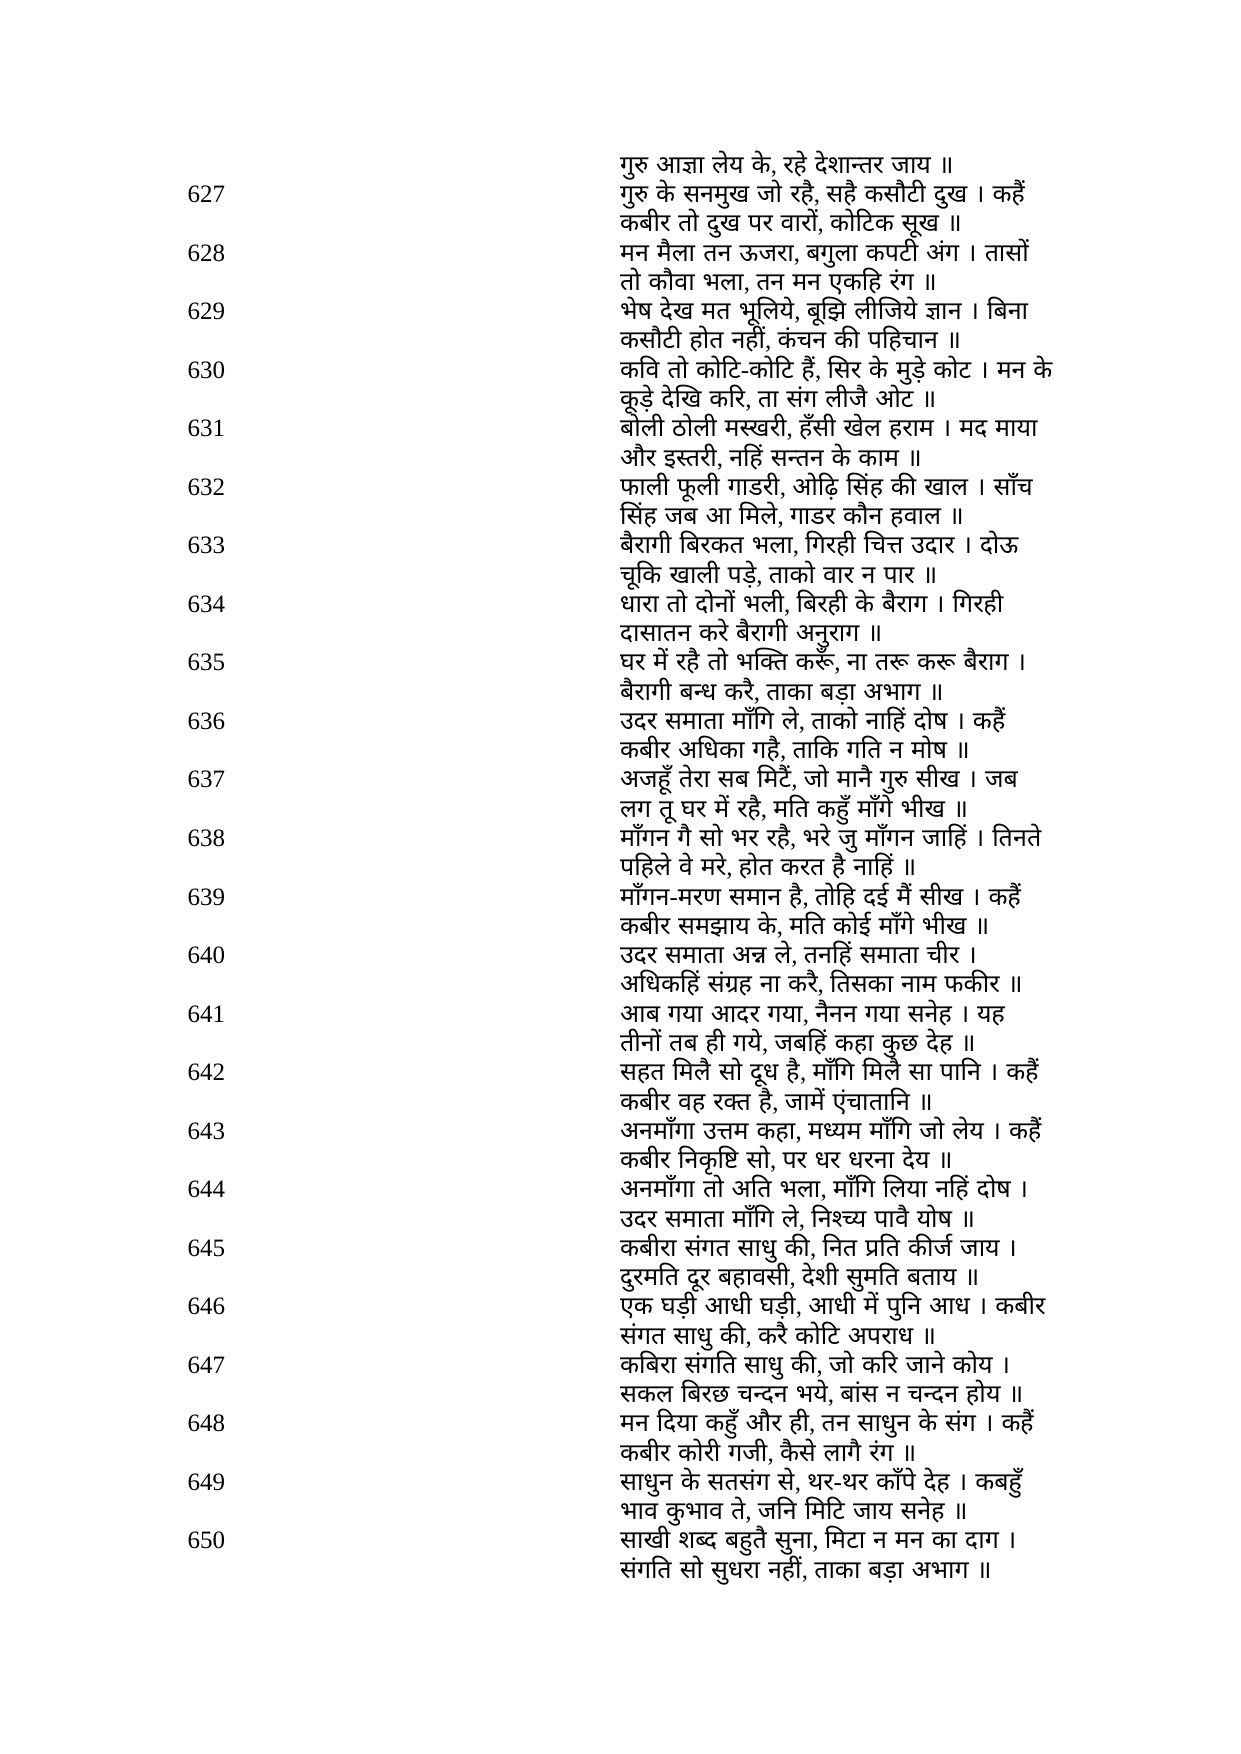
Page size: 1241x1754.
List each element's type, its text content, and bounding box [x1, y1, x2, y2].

table_cell 647 [188, 1350, 620, 1408]
table_cell 631 [188, 414, 620, 472]
table_cell 643 [188, 1116, 620, 1174]
table_cell 645 [188, 1233, 620, 1291]
table_cell बैरागी बिरकत भला, गिरही चित्त उदार । दोऊ चूकि खाली पड़े, ताको वार न पार ॥ [620, 531, 1053, 589]
table_cell अनमाँगा तो अति भला, माँगि लिया नहिं दोष । उदर समाता माँगि ले, निश्च्य पावै योष ॥ [620, 1174, 1053, 1233]
table_cell गुरु आज्ञा लेय के, रहे देशान्तर जाय ॥ [620, 150, 1053, 179]
table_cell 649 [188, 1467, 620, 1526]
table_cell 642 [188, 1057, 620, 1116]
table_cell 635 [188, 648, 620, 706]
table_cell 627 [188, 179, 620, 238]
table_cell धारा तो दोनों भली, बिरही के बैराग । गिरही दासातन करे बैरागी अनुराग ॥ [620, 589, 1053, 647]
table_cell अनमाँगा उत्तम कहा, मध्यम माँगि जो लेय । कहैं कबीर निकृष्टि सो, पर धर धरना देय ॥ [620, 1116, 1053, 1174]
table_cell 644 [188, 1174, 620, 1233]
table_cell कबिरा संगति साधु की, जो करि जाने कोय । सकल बिरछ चन्दन भये, बांस न चन्दन होय ॥ [620, 1350, 1053, 1408]
table_cell 634 [188, 589, 620, 647]
table_cell उदर समाता माँगि ले, ताको नाहिं दोष । कहैं कबीर अधिका गहै, ताकि गति न मोष ॥ [620, 706, 1053, 764]
table_cell 650 [188, 1526, 620, 1584]
table_cell उदर समाता अन्न ले, तनहिं समाता चीर । अधिकहिं संग्रह ना करै, तिसका नाम फकीर ॥ [620, 940, 1053, 999]
table_cell 632 [188, 472, 620, 531]
table_cell एक घड़ी आधी घड़ी, आधी में पुनि आध । कबीर संगत साधु की, करै कोटि अपराध ॥ [620, 1291, 1053, 1350]
table_cell गुरु के सनमुख जो रहै, सहै कसौटी दुख । कहैं कबीर तो दुख पर वारों, कोटिक सूख ॥ [620, 179, 1053, 238]
table_cell 628 [188, 238, 620, 296]
table_cell 633 [188, 531, 620, 589]
table_cell 646 [188, 1291, 620, 1350]
table_cell 638 [188, 823, 620, 882]
table_cell 637 [188, 765, 620, 823]
table_cell कबीरा संगत साधु की, नित प्रति कीर्ज जाय । दुरमति दूर बहावसी, देशी सुमति बताय ॥ [620, 1233, 1053, 1291]
table_cell 641 [188, 999, 620, 1057]
table_cell सहत मिलै सो दूध है, माँगि मिलै सा पानि । कहैं कबीर वह रक्त है, जामें एंचातानि ॥ [620, 1057, 1053, 1116]
table_cell साखी शब्द बहुतै सुना, मिटा न मन का दाग । संगति सो सुधरा नहीं, ताका बड़ा अभाग ॥ [620, 1526, 1053, 1584]
table_cell 648 [188, 1409, 620, 1467]
table_cell 636 [188, 706, 620, 764]
table_cell अजहूँ तेरा सब मिटैं, जो मानै गुरु सीख । जब लग तू घर में रहै, मति कहुँ माँगे भीख ॥ [620, 765, 1053, 823]
table_cell 629 [188, 296, 620, 355]
table_cell 640 [188, 940, 620, 999]
table_cell मन दिया कहुँ और ही, तन साधुन के संग । कहैं कबीर कोरी गजी, कैसे लागै रंग ॥ [620, 1409, 1053, 1467]
table_cell 630 [188, 355, 620, 413]
table_cell घर में रहै तो भक्ति करूँ, ना तरू करू बैराग । बैरागी बन्ध करै, ताका बड़ा अभाग ॥ [620, 648, 1053, 706]
table_cell फाली फूली गाडरी, ओढ़ि सिंह की खाल । साँच सिंह जब आ मिले, गाडर कौन हवाल ॥ [620, 472, 1053, 531]
table_cell मन मैला तन ऊजरा, बगुला कपटी अंग । तासों तो कौवा भला, तन मन एकहि रंग ॥ [620, 238, 1053, 296]
table_cell कवि तो कोटि-कोटि हैं, सिर के मुड़े कोट । मन के कूड़े देखि करि, ता संग लीजै ओट ॥ [620, 355, 1053, 413]
table_cell साधुन के सतसंग से, थर-थर काँपे देह । कबहुँ भाव कुभाव ते, जनि मिटि जाय सनेह ॥ [620, 1467, 1053, 1526]
table_cell भेष देख मत भूलिये, बूझि लीजिये ज्ञान । बिना कसौटी होत नहीं, कंचन की पहिचान ॥ [620, 296, 1053, 355]
table_cell [188, 150, 620, 179]
table_cell बोली ठोली मस्खरी, हँसी खेल हराम । मद माया और इस्तरी, नहिं सन्तन के काम ॥ [620, 414, 1053, 472]
table_cell 639 [188, 882, 620, 940]
table_cell माँगन-मरण समान है, तोहि दई मैं सीख । कहैं कबीर समझाय के, मति कोई माँगे भीख ॥ [620, 882, 1053, 940]
table_cell आब गया आदर गया, नैनन गया सनेह । यह तीनों तब ही गये, जबहिं कहा कुछ देह ॥ [620, 999, 1053, 1057]
table_cell माँगन गै सो भर रहै, भरे जु माँगन जाहिं । तिनते पहिले वे मरे, होत करत है नाहिं ॥ [620, 823, 1053, 882]
